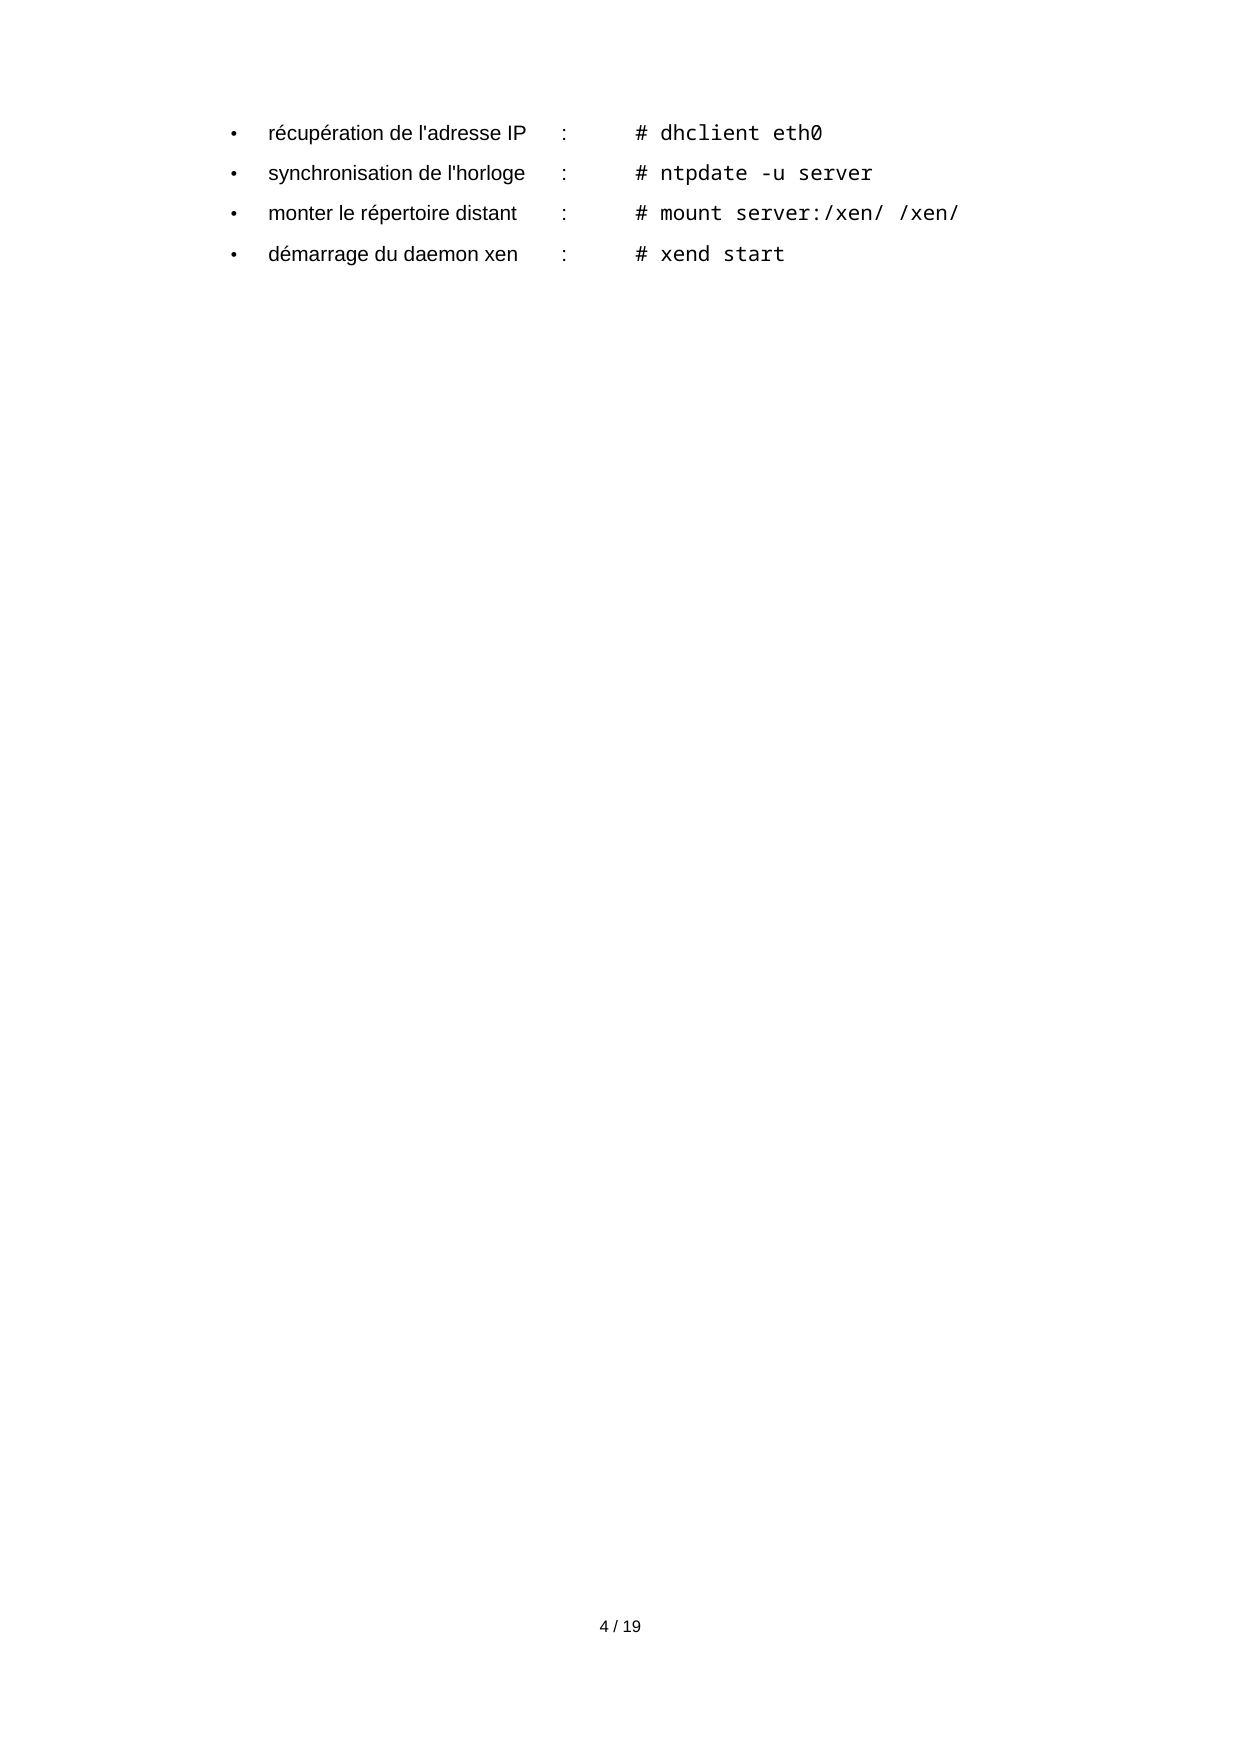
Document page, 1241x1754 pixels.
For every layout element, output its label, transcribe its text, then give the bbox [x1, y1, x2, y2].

list récupération de l'adresse IP : # dhclient eth0 [231, 118, 1122, 147]
list synchronisation de l'horloge : # ntpdate -u server [231, 158, 1122, 187]
list monter le répertoire distant : # mount server:/xen/ /xen/ [231, 198, 1122, 227]
list démarrage du daemon xen : # xend start [231, 239, 1122, 267]
